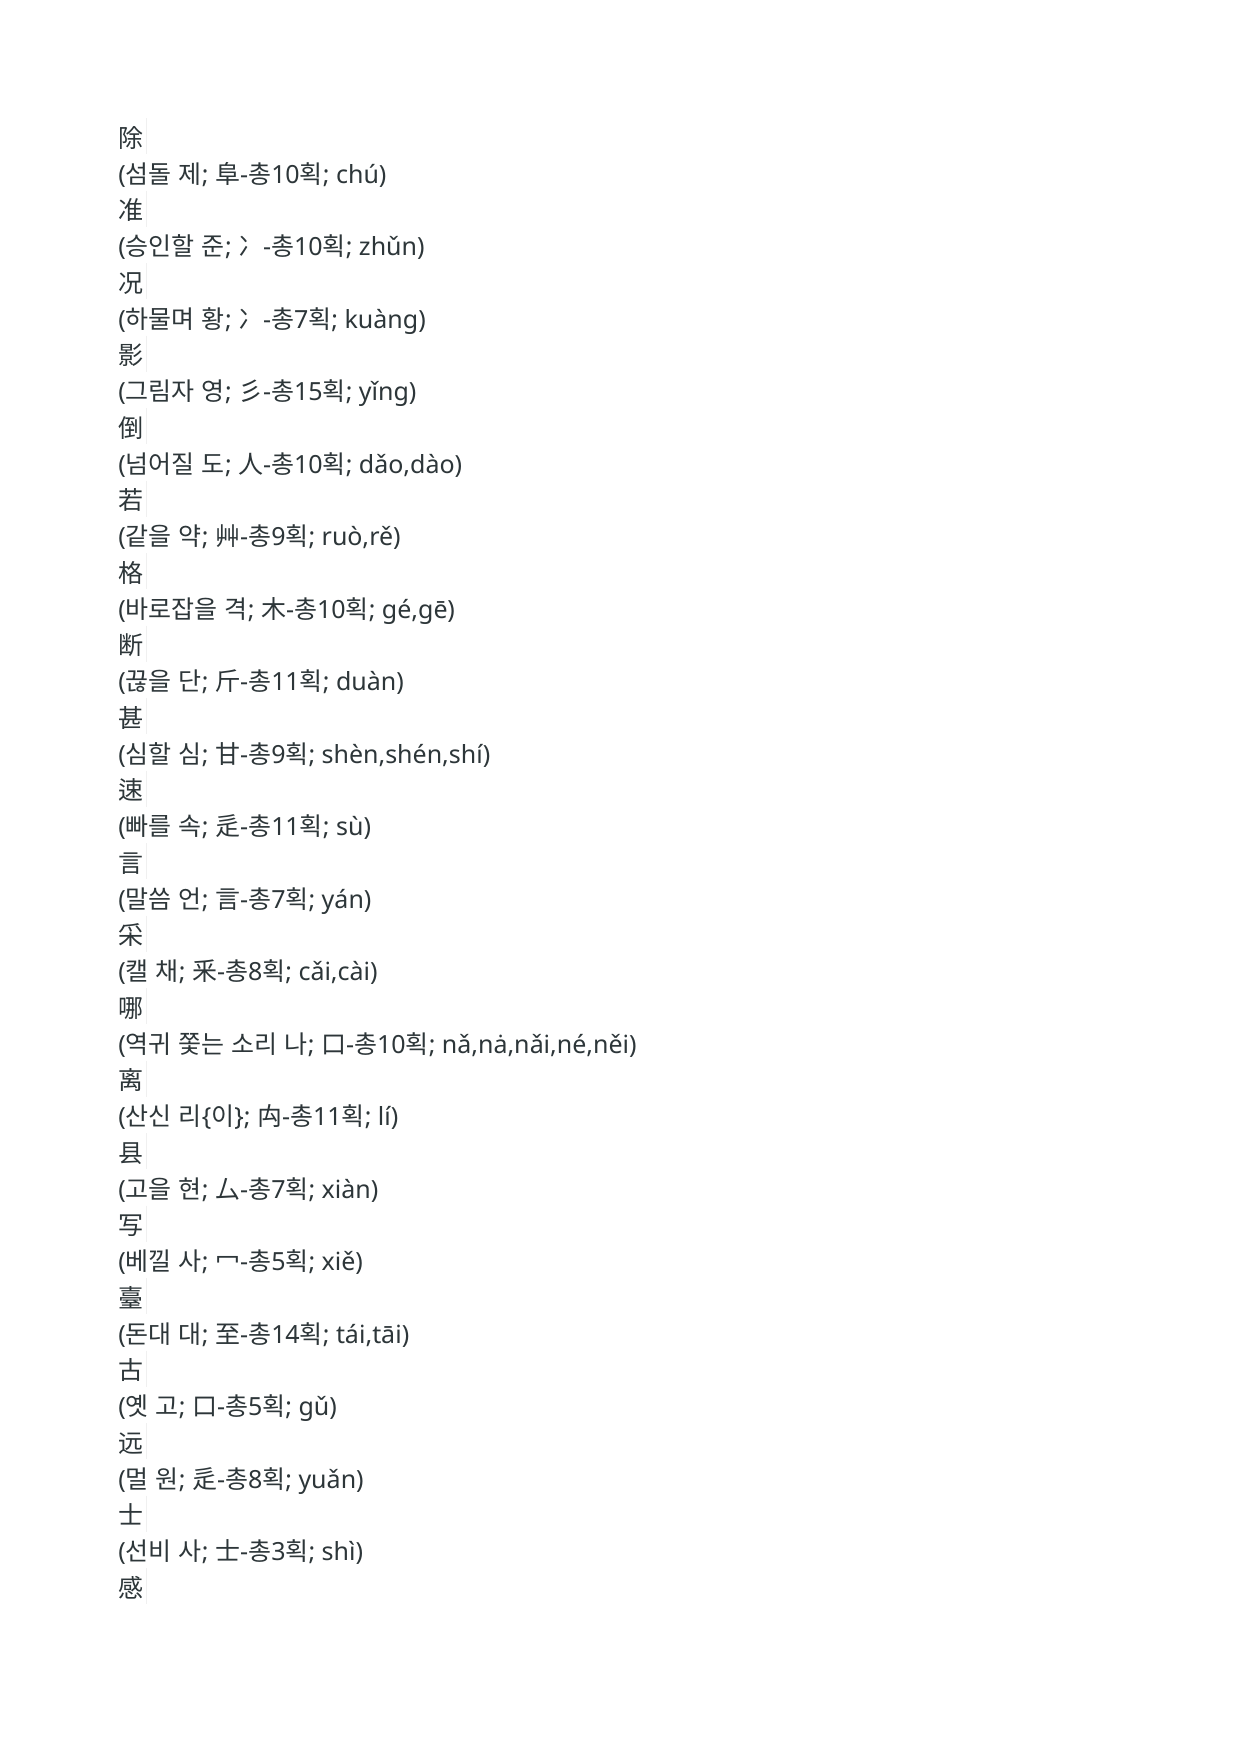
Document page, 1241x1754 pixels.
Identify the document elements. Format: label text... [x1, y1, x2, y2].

text 县 [118, 1133, 146, 1169]
text 格 [118, 553, 146, 589]
text (끊을 단; ⽄-총11획; duàn) [118, 662, 1122, 698]
text (고을 현; ⼛-총7획; xiàn) [118, 1169, 1122, 1206]
text (말씀 언; ⾔-총7획; yán) [118, 879, 1122, 916]
text (승인할 준; ⼎-총10획; zhǔn) [118, 227, 1122, 263]
text [147, 1423, 1122, 1459]
text (역귀 쫓는 소리 나; ⼝-총10획; nǎ,nȧ,nǎi,né,něi) [118, 1024, 1122, 1061]
text (멀 원; ⾡-총8획; yuǎn) [118, 1459, 1122, 1496]
text [147, 988, 1122, 1024]
text [147, 118, 1122, 154]
text [147, 626, 1122, 662]
text 哪 [118, 988, 146, 1024]
text 古 [118, 1351, 146, 1387]
text (캘 채; ⾤-총8획; cǎi,cài) [118, 952, 1122, 988]
text 士 [118, 1496, 146, 1532]
text [147, 1061, 1122, 1097]
text 速 [118, 771, 146, 807]
text [147, 336, 1122, 372]
text 甚 [118, 698, 146, 734]
text [147, 916, 1122, 952]
text (옛 고; ⼝-총5획; gǔ) [118, 1387, 1122, 1423]
text 除 [118, 118, 146, 154]
text [147, 408, 1122, 444]
text (돈대 대; ⾄-총14획; tái,tāi) [118, 1314, 1122, 1351]
text [147, 191, 1122, 227]
text [147, 1206, 1122, 1242]
text (하물며 황; ⼎-총7획; kuàng) [118, 299, 1122, 336]
text (섬돌 제; ⾩-총10획; chú) [118, 154, 1122, 191]
text 影 [118, 336, 146, 372]
text 远 [118, 1423, 146, 1459]
text (심할 심; ⽢-총9획; shèn,shén,shí) [118, 734, 1122, 771]
text (베낄 사; ⼍-총5획; xiě) [118, 1242, 1122, 1278]
text [147, 553, 1122, 589]
text (산신 리{이}; ⽱-총11획; lí) [118, 1097, 1122, 1133]
text (같을 약; ⾋-총9획; ruò,rě) [118, 517, 1122, 553]
text (빠를 속; ⾡-총11획; sù) [118, 807, 1122, 843]
text 若 [118, 481, 146, 517]
text [147, 771, 1122, 807]
text 离 [118, 1061, 146, 1097]
text [147, 1133, 1122, 1169]
text (넘어질 도; ⼈-총10획; dǎo,dào) [118, 444, 1122, 481]
text 况 [118, 263, 146, 299]
text (그림자 영; ⼺-총15획; yǐng) [118, 372, 1122, 408]
text [147, 1568, 1122, 1604]
text [147, 1278, 1122, 1314]
text (선비 사; ⼠-총3획; shì) [118, 1532, 1122, 1568]
text 言 [118, 843, 146, 879]
text 采 [118, 916, 146, 952]
text [147, 263, 1122, 299]
text 感 [118, 1568, 146, 1604]
text [147, 698, 1122, 734]
text 写 [118, 1206, 146, 1242]
text 准 [118, 191, 146, 227]
text [147, 1496, 1122, 1532]
text (바로잡을 격; ⽊-총10획; gé,gē) [118, 589, 1122, 626]
text [147, 481, 1122, 517]
text 断 [118, 626, 146, 662]
text [147, 843, 1122, 879]
text 臺 [118, 1278, 146, 1314]
text [147, 1351, 1122, 1387]
text 倒 [118, 408, 146, 444]
